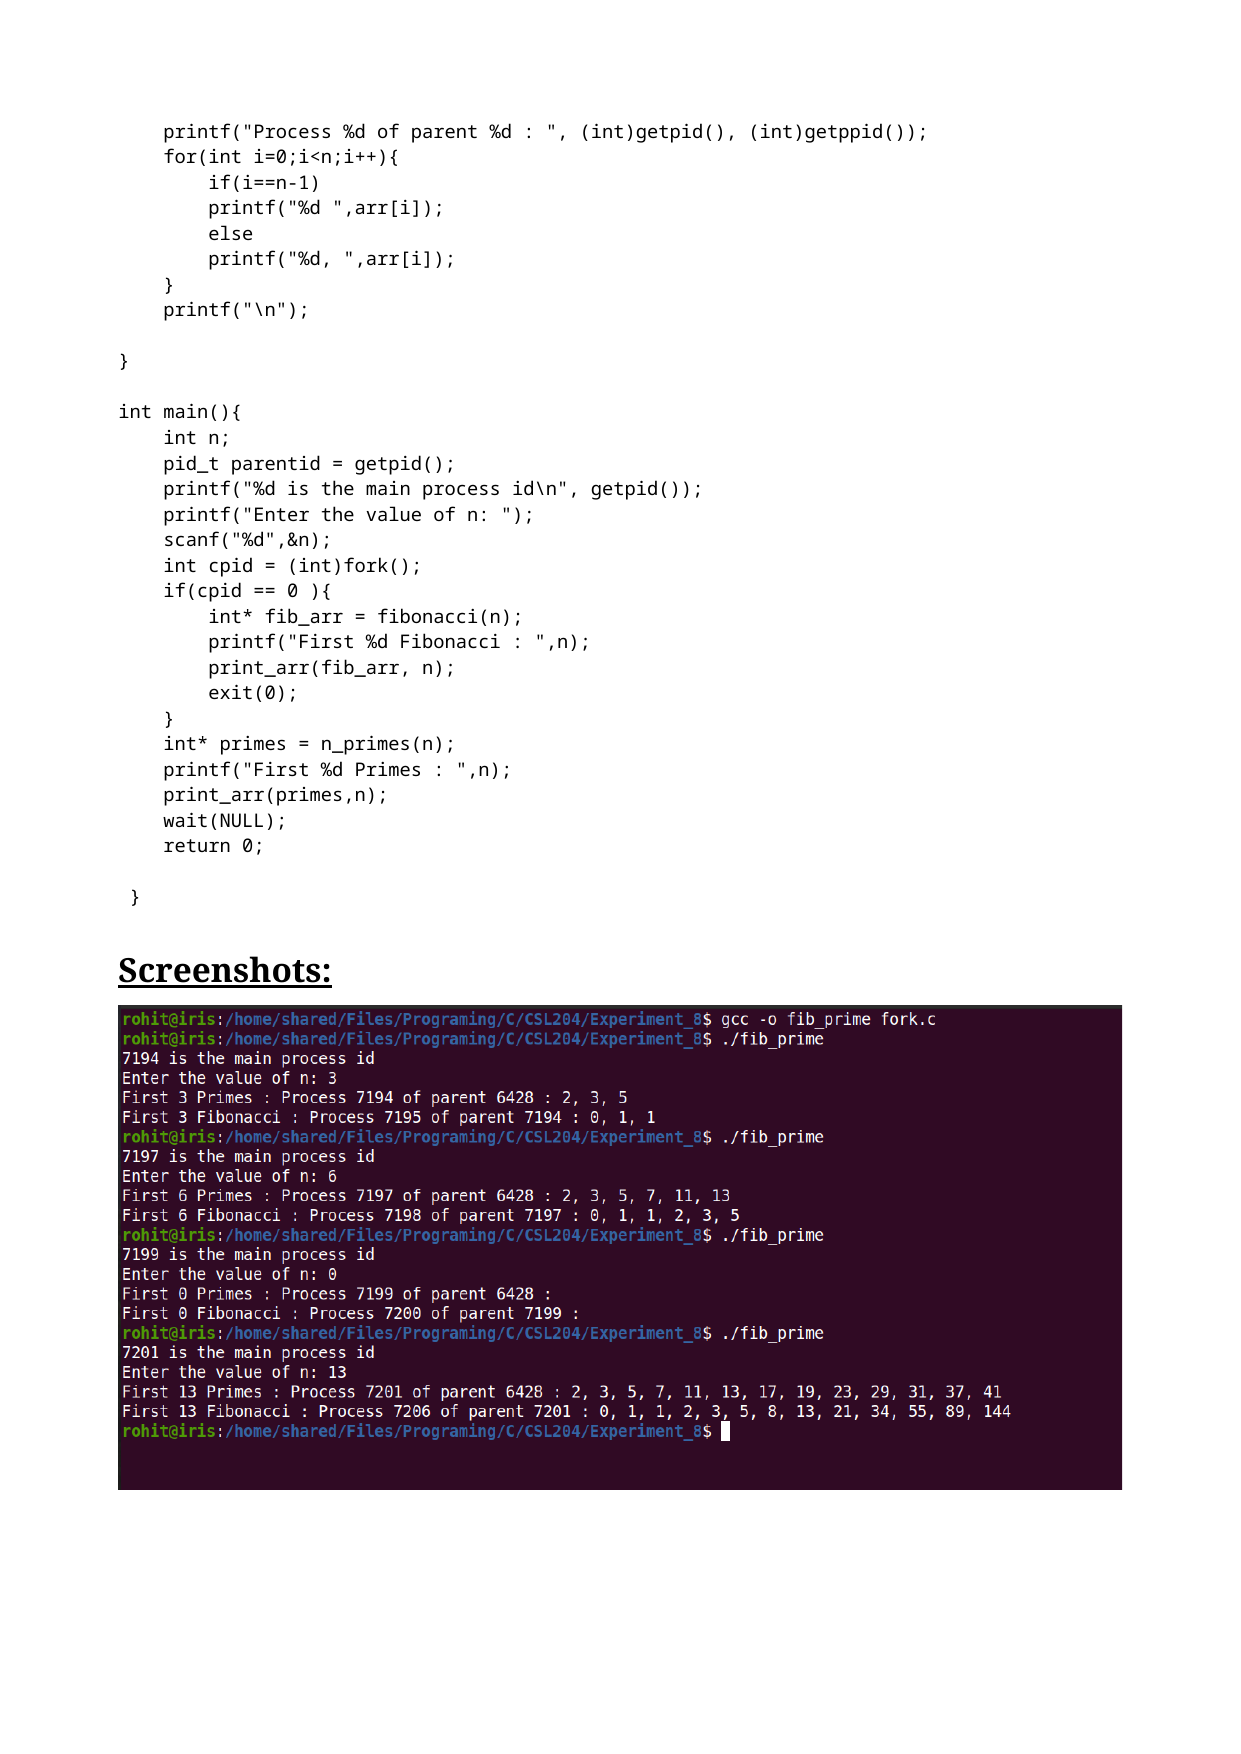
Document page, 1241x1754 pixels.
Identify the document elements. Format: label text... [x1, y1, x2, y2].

text print_arr(fib_arr, n); [118, 654, 1122, 679]
text int* primes = n_primes(n); [118, 731, 1122, 756]
text scanf("%d",&n); [118, 526, 1122, 552]
text } [118, 348, 1122, 373]
text printf("%d is the main process id\n", getpid()); [118, 475, 1122, 501]
text wait(NULL); [118, 807, 1122, 833]
text return 0; [118, 833, 1122, 858]
text pid_t parentid = getpid(); [118, 450, 1122, 475]
text printf("\n"); [118, 297, 1122, 322]
text print_arr(primes,n); [118, 782, 1122, 807]
text printf("First %d Primes : ",n); [118, 756, 1122, 782]
text if(cpid == 0 ){ [118, 577, 1122, 603]
text } [118, 705, 1122, 731]
subtitle Screenshots: [118, 947, 1122, 993]
text printf("%d, ",arr[i]); [118, 246, 1122, 271]
text } [118, 884, 1122, 909]
text printf("%d ",arr[i]); [118, 195, 1122, 220]
text for(int i=0;i<n;i++){ [118, 144, 1122, 169]
text int n; [118, 424, 1122, 450]
text } [118, 271, 1122, 297]
text int* fib_arr = fibonacci(n); [118, 603, 1122, 628]
text printf("Enter the value of n: "); [118, 501, 1122, 526]
picture [118, 1005, 1123, 1490]
text else [118, 220, 1122, 246]
text int cpid = (int)fork(); [118, 552, 1122, 577]
text int main(){ [118, 399, 1122, 424]
text if(i==n-1) [118, 169, 1122, 195]
text exit(0); [118, 679, 1122, 705]
text printf("First %d Fibonacci : ",n); [118, 628, 1122, 654]
text printf("Process %d of parent %d : ", (int)getpid(), (int)getppid()); [118, 118, 1122, 144]
